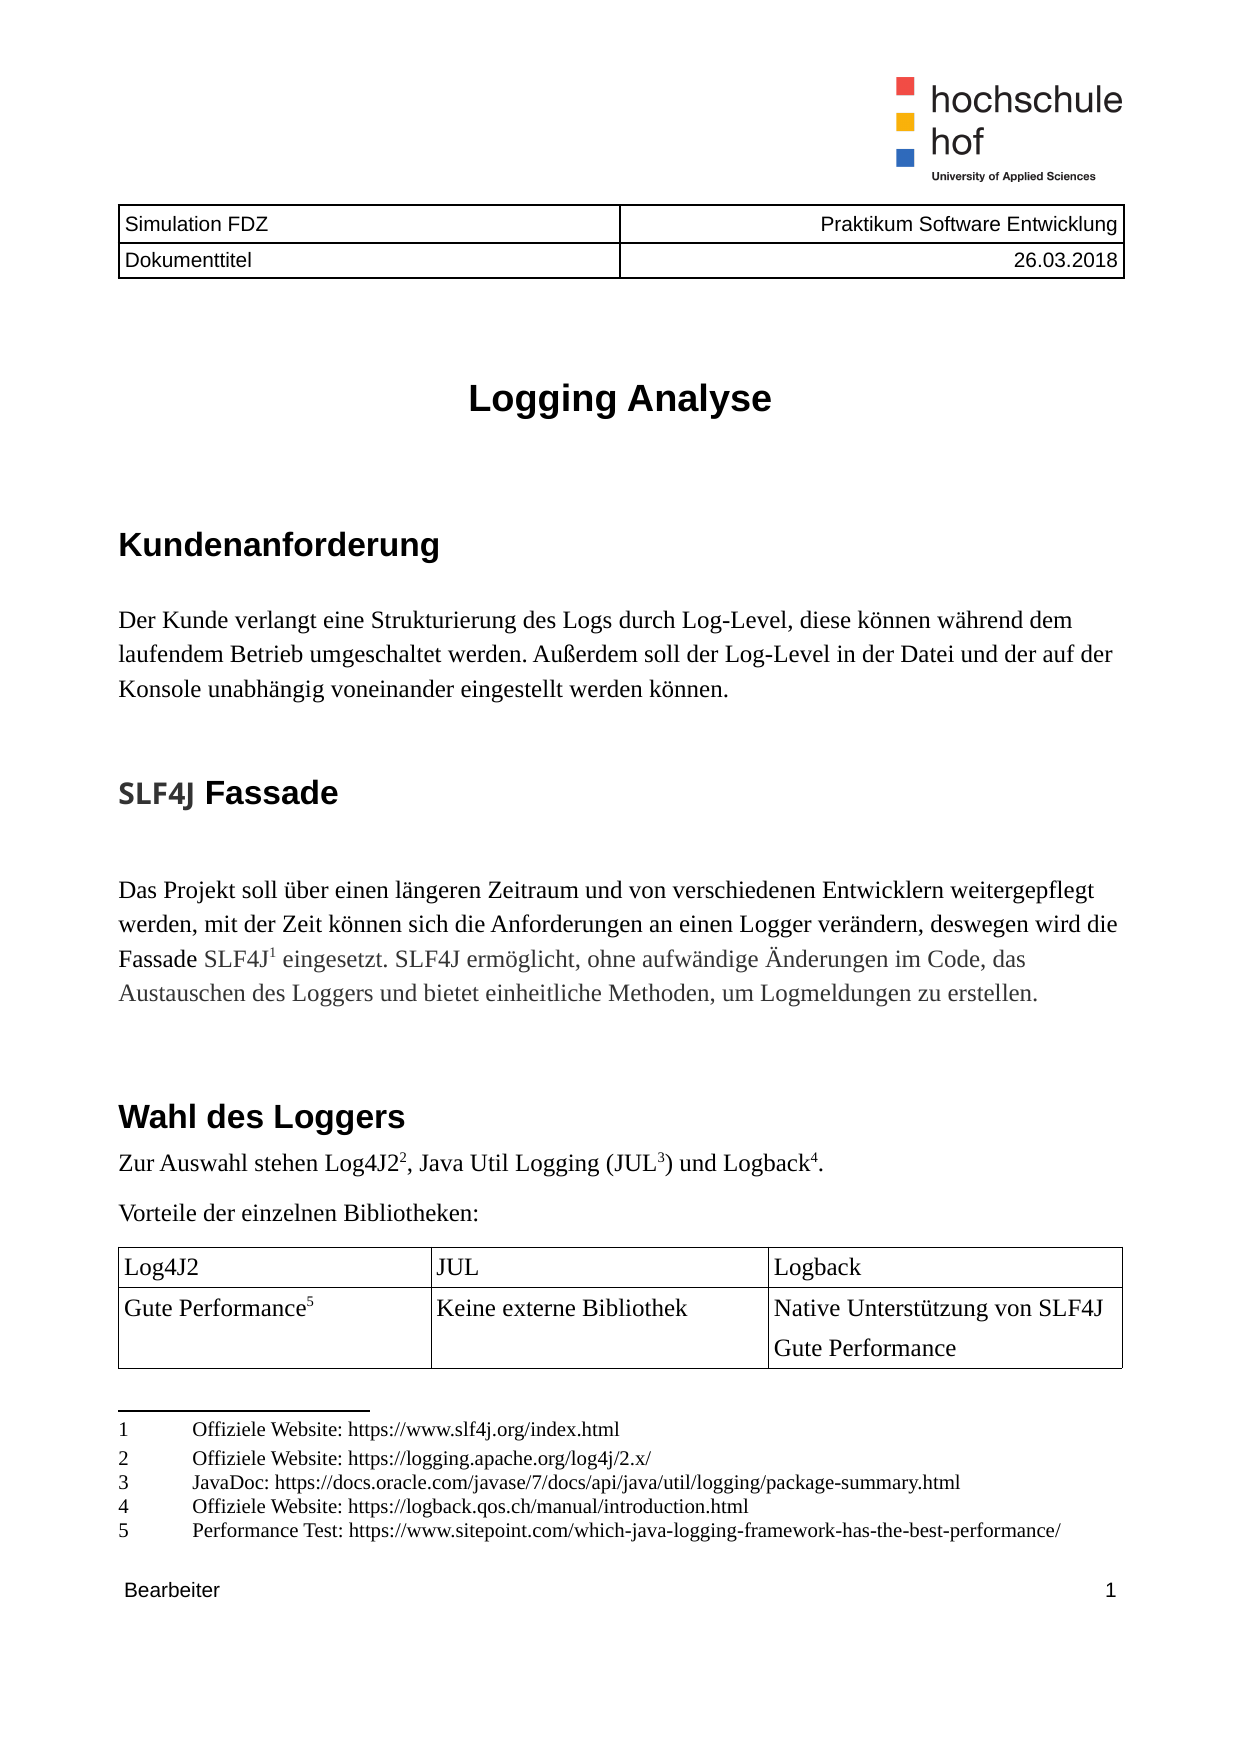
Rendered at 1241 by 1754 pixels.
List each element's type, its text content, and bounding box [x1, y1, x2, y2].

text Der Kunde verlangt eine Strukturierung des Logs durch Log-Level, diese können während dem laufendem Betrieb umgeschaltet werden. Außerdem soll der Log-Level in der Datei und der auf der Konsole unabhängig voneinander eingestellt werden können. [118, 605, 1122, 703]
text JavaDoc: https://docs.oracle.com/javase/7/docs/api/java/util/logging/package-summary.html [118, 1470, 1122, 1494]
text Das Projekt soll über einen längeren Zeitraum und von verschiedenen Entwicklern weitergepflegt werden, mit der Zeit können sich die Anforderungen an einen Logger verändern, deswegen wird die Fassade SLF4J eingesetzt. SLF4J ermöglicht, ohne aufwändige Änderungen im Code, das Austauschen des Loggers und bietet einheitliche Methoden, um Logmeldungen zu erstellen. [118, 875, 1122, 1007]
text Offiziele Website: https://logback.qos.ch/manual/introduction.html [118, 1494, 1122, 1518]
text Offiziele Website: https://logging.apache.org/log4j/2.x/ [118, 1446, 1122, 1470]
table_header JUL [432, 1248, 768, 1287]
table_cell Gute Performance [119, 1288, 431, 1327]
subtitle Wahl des Loggers [118, 1097, 1122, 1136]
table_cell Gute Performance [769, 1327, 1122, 1367]
table_cell Native Unterstützung von SLF4J [769, 1288, 1122, 1327]
table_header Log4J2 [119, 1248, 431, 1287]
text Vorteile der einzelnen Bibliotheken: [118, 1198, 1122, 1226]
table_cell [119, 1327, 431, 1367]
subtitle Kundenanforderung [118, 525, 1122, 564]
text Offiziele Website: https://www.slf4j.org/index.html [118, 1417, 1122, 1441]
picture [896, 77, 1122, 182]
table_header Logback [769, 1248, 1122, 1287]
table_cell Keine externe Bibliothek [432, 1288, 768, 1327]
subtitle SLF4J Fassade [118, 773, 1122, 813]
text Zur Auswahl stehen Log4J2, Java Util Logging (JUL) und Logback. [118, 1148, 1122, 1177]
subtitle Logging Analyse [118, 376, 1122, 420]
table_cell [432, 1327, 768, 1367]
